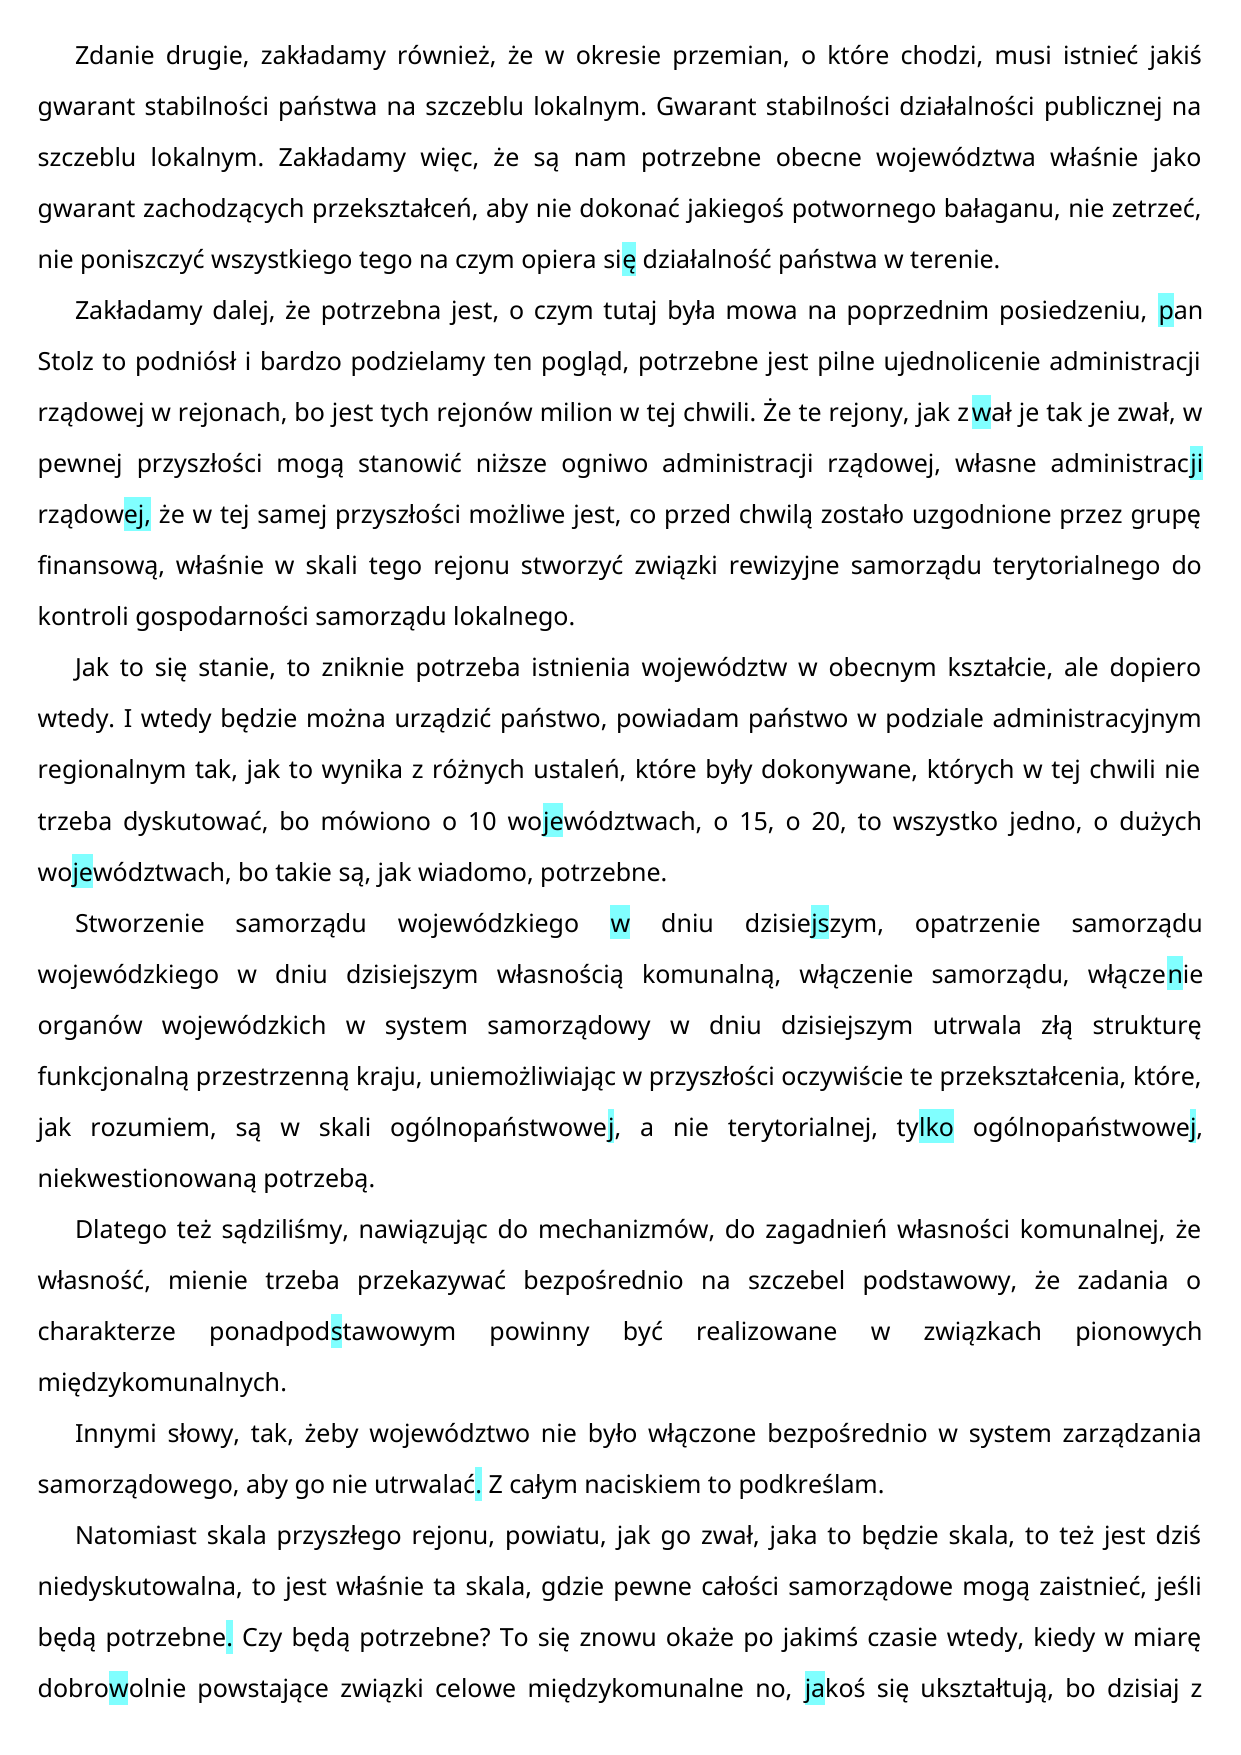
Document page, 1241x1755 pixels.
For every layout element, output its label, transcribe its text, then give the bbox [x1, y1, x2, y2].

text Zdanie drugie, zakładamy również, że w okresie przemian, o które chodzi, musi istnieć jakiś gwarant stabilności państwa na szczeblu lokalnym. Gwarant stabilności działalności publicznej na szczeblu lokalnym. Zakładamy więc, że są nam potrzebne obecne województwa właśnie jako gwarant zachodzących przekształceń, aby nie dokonać jakiegoś potwornego bałaganu, nie zetrzeć, nie poniszczyć wszystkiego tego na czym opiera się działalność państwa w terenie. [37, 37, 1203, 276]
text Natomiast skala przyszłego rejonu, powiatu, jak go zwał, jaka to będzie skala, to też jest dziś niedyskutowalna, to jest właśnie ta skala, gdzie pewne całości samorządowe mogą zaistnieć, jeśli będą potrzebne. Czy będą potrzebne? To się znowu okaże po jakimś czasie wtedy, kiedy w miarę dobrowolnie powstające związki celowe międzykomunalne no, jakoś się ukształtują, bo dzisiaj z [37, 1518, 1203, 1705]
text Stworzenie samorządu wojewódzkiego w dniu dzisiejszym, opatrzenie samorządu wojewódzkiego w dniu dzisiejszym własnością komunalną, włączenie samorządu, włączenie organów wojewódzkich w system samorządowy w dniu dzisiejszym utrwala złą strukturę funkcjonalną przestrzenną kraju, uniemożliwiając w przyszłości oczywiście te przekształcenia, które, jak rozumiem, są w skali ogólnopaństwowej, a nie terytorialnej, tylko ogólnopaństwowej, niekwestionowaną potrzebą. [37, 905, 1203, 1194]
text Dlatego też sądziliśmy, nawiązując do mechanizmów, do zagadnień własności komunalnej, że własność, mienie trzeba przekazywać bezpośrednio na szczebel podstawowy, że zadania o charakterze ponadpodstawowym powinny być realizowane w związkach pionowych międzykomunalnych. [37, 1211, 1203, 1399]
text Innymi słowy, tak, żeby województwo nie było włączone bezpośrednio w system zarządzania samorządowego, aby go nie utrwalać. Z całym naciskiem to podkreślam. [37, 1416, 1203, 1501]
text Jak to się stanie, to zniknie potrzeba istnienia województw w obecnym kształcie, ale dopiero wtedy. I wtedy będzie można urządzić państwo, powiadam państwo w podziale administracyjnym regionalnym tak, jak to wynika z różnych ustaleń, które były dokonywane, których w tej chwili nie trzeba dyskutować, bo mówiono o 10 województwach, o 15, o 20, to wszystko jedno, o dużych województwach, bo takie są, jak wiadomo, potrzebne. [37, 650, 1203, 888]
text Zakładamy dalej, że potrzebna jest, o czym tutaj była mowa na poprzednim posiedzeniu, pan Stolz to podniósł i bardzo podzielamy ten pogląd, potrzebne jest pilne ujednolicenie administracji rządowej w rejonach, bo jest tych rejonów milion w tej chwili. Że te rejony, jak zwał je tak je zwał, w pewnej przyszłości mogą stanowić niższe ogniwo administracji rządowej, własne administracji rządowej, że w tej samej przyszłości możliwe jest, co przed chwilą zostało uzgodnione przez grupę finansową, właśnie w skali tego rejonu stworzyć związki rewizyjne samorządu terytorialnego do kontroli gospodarności samorządu lokalnego. [37, 293, 1203, 633]
